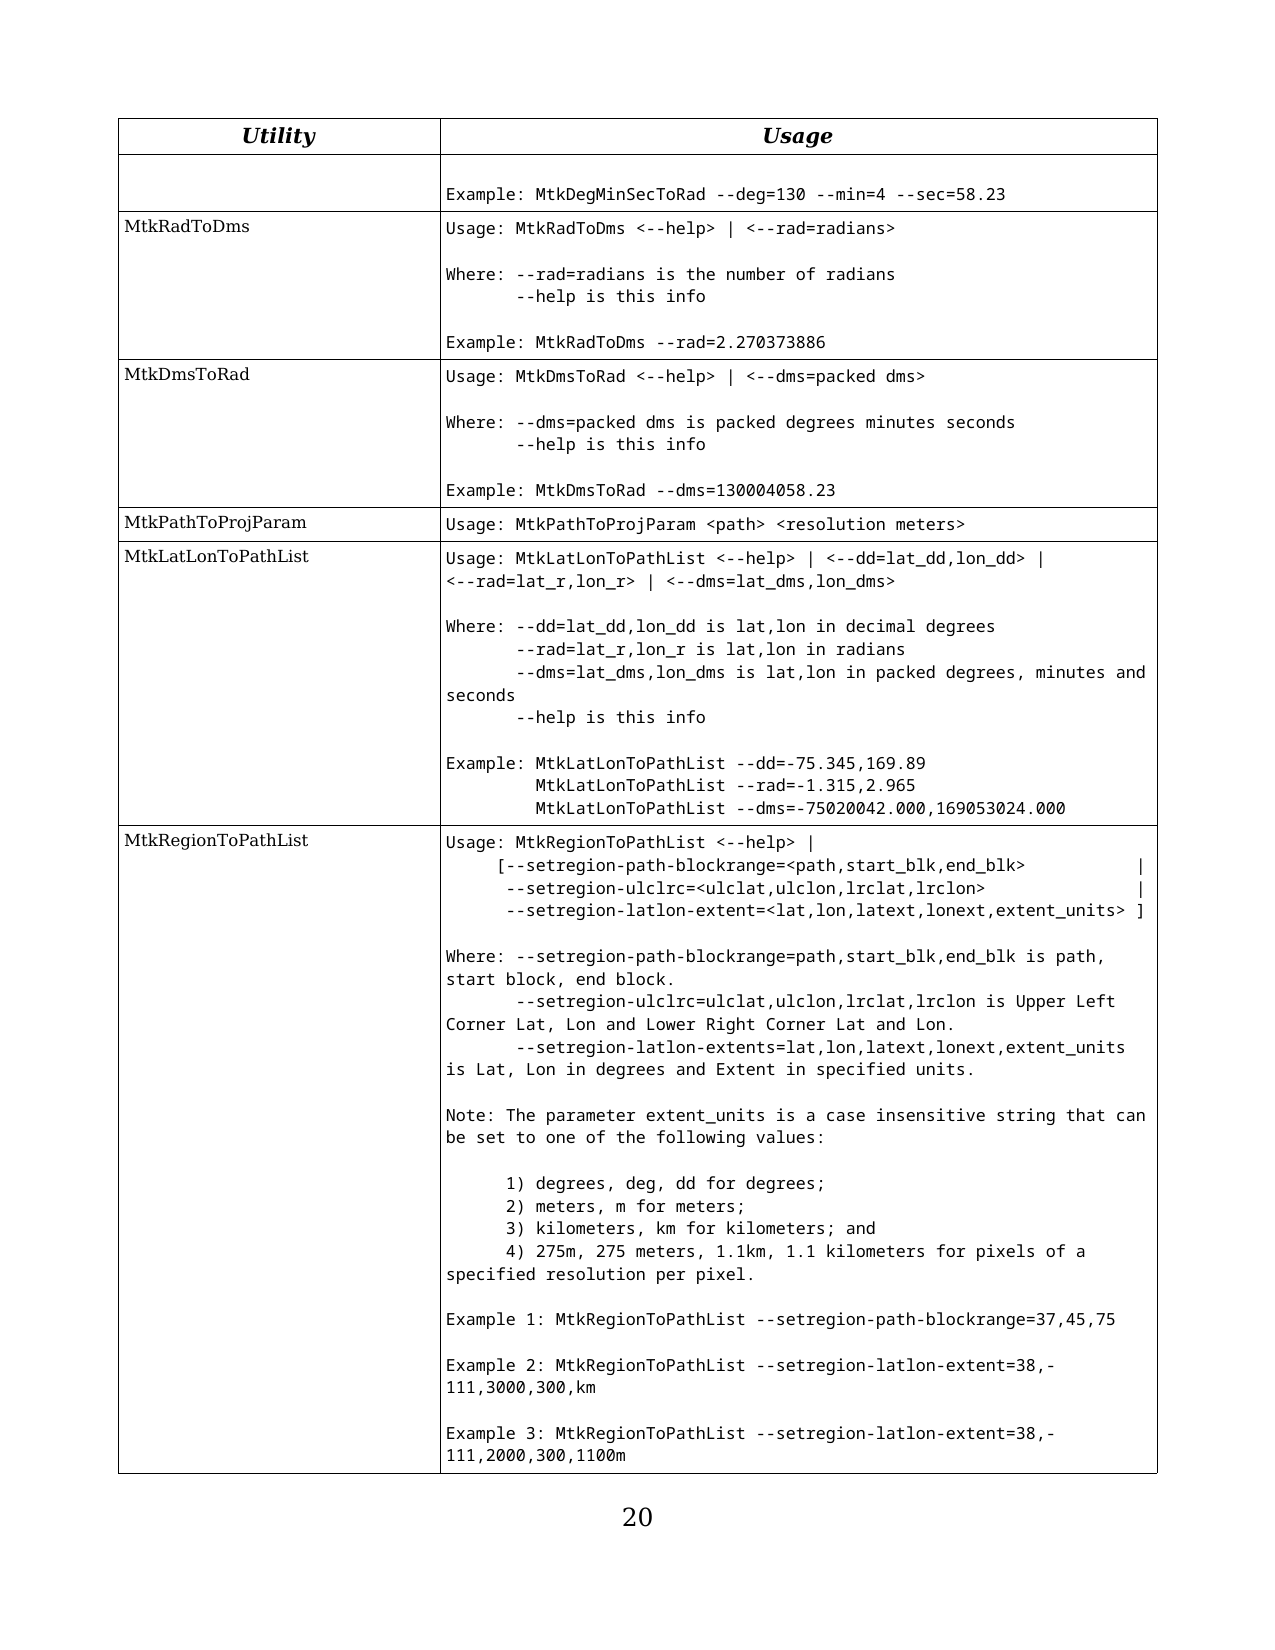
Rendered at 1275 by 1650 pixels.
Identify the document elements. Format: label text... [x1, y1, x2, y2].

table_cell MtkDmsToRad [119, 360, 440, 507]
table_cell Usage: MtkDmsToRad <--help> | <--dms=packed dms> Where: --dms=packed dms is packed degrees minutes seconds --help is this info Example: MtkDmsToRad --dms=130004058.23 [441, 360, 1157, 507]
table_header Usage [441, 119, 1157, 154]
table_cell MtkRadToDms [119, 212, 440, 359]
table_cell Usage: MtkRegionToPathList <--help> | [--setregion-path-blockrange=<path,start_blk,end_blk> | --setregion-ulclrc=<ulclat,ulclon,lrclat,lrclon> | --setregion-latlon-extent=<lat,lon,latext,lonext,extent_units> ] Where: --setregion-path-blockrange=path,start_blk,end_blk is path, start block, end block. --setregion-ulclrc=ulclat,ulclon,lrclat,lrclon is Upper Left Corner Lat, Lon and Lower Right Corner Lat and Lon. --setregion-latlon-extents=lat,lon,latext,lonext,extent_units is Lat, Lon in degrees and Extent in specified units. Note: The parameter extent_units is a case insensitive string that can be set to one of the following values: 1) degrees, deg, dd for degrees; 2) meters, m for meters; 3) kilometers, km for kilometers; and 4) 275m, 275 meters, 1.1km, 1.1 kilometers for pixels of a specified resolution per pixel. Example 1: MtkRegionToPathList --setregion-path-blockrange=37,45,75 Example 2: MtkRegionToPathList --setregion-latlon-extent=38,-111,3000,300,km Example 3: MtkRegionToPathList --setregion-latlon-extent=38,-111,2000,300,1100m [441, 826, 1157, 1472]
table_cell MtkPathToProjParam [119, 508, 440, 541]
table_cell MtkRegionToPathList [119, 826, 440, 1472]
table_cell Example: MtkDegMinSecToRad --deg=130 --min=4 --sec=58.23 [441, 155, 1157, 211]
table_cell Usage: MtkRadToDms <--help> | <--rad=radians> Where: --rad=radians is the number of radians --help is this info Example: MtkRadToDms --rad=2.270373886 [441, 212, 1157, 359]
table_cell Usage: MtkLatLonToPathList <--help> | <--dd=lat_dd,lon_dd> | <--rad=lat_r,lon_r> | <--dms=lat_dms,lon_dms> Where: --dd=lat_dd,lon_dd is lat,lon in decimal degrees --rad=lat_r,lon_r is lat,lon in radians --dms=lat_dms,lon_dms is lat,lon in packed degrees, minutes and seconds --help is this info Example: MtkLatLonToPathList --dd=-75.345,169.89 MtkLatLonToPathList --rad=-1.315,2.965 MtkLatLonToPathList --dms=-75020042.000,169053024.000 [441, 542, 1157, 825]
table_cell Usage: MtkPathToProjParam <path> <resolution meters> [441, 508, 1157, 541]
table_cell MtkLatLonToPathList [119, 542, 440, 825]
table_cell [119, 155, 440, 211]
table_header Utility [119, 119, 440, 154]
